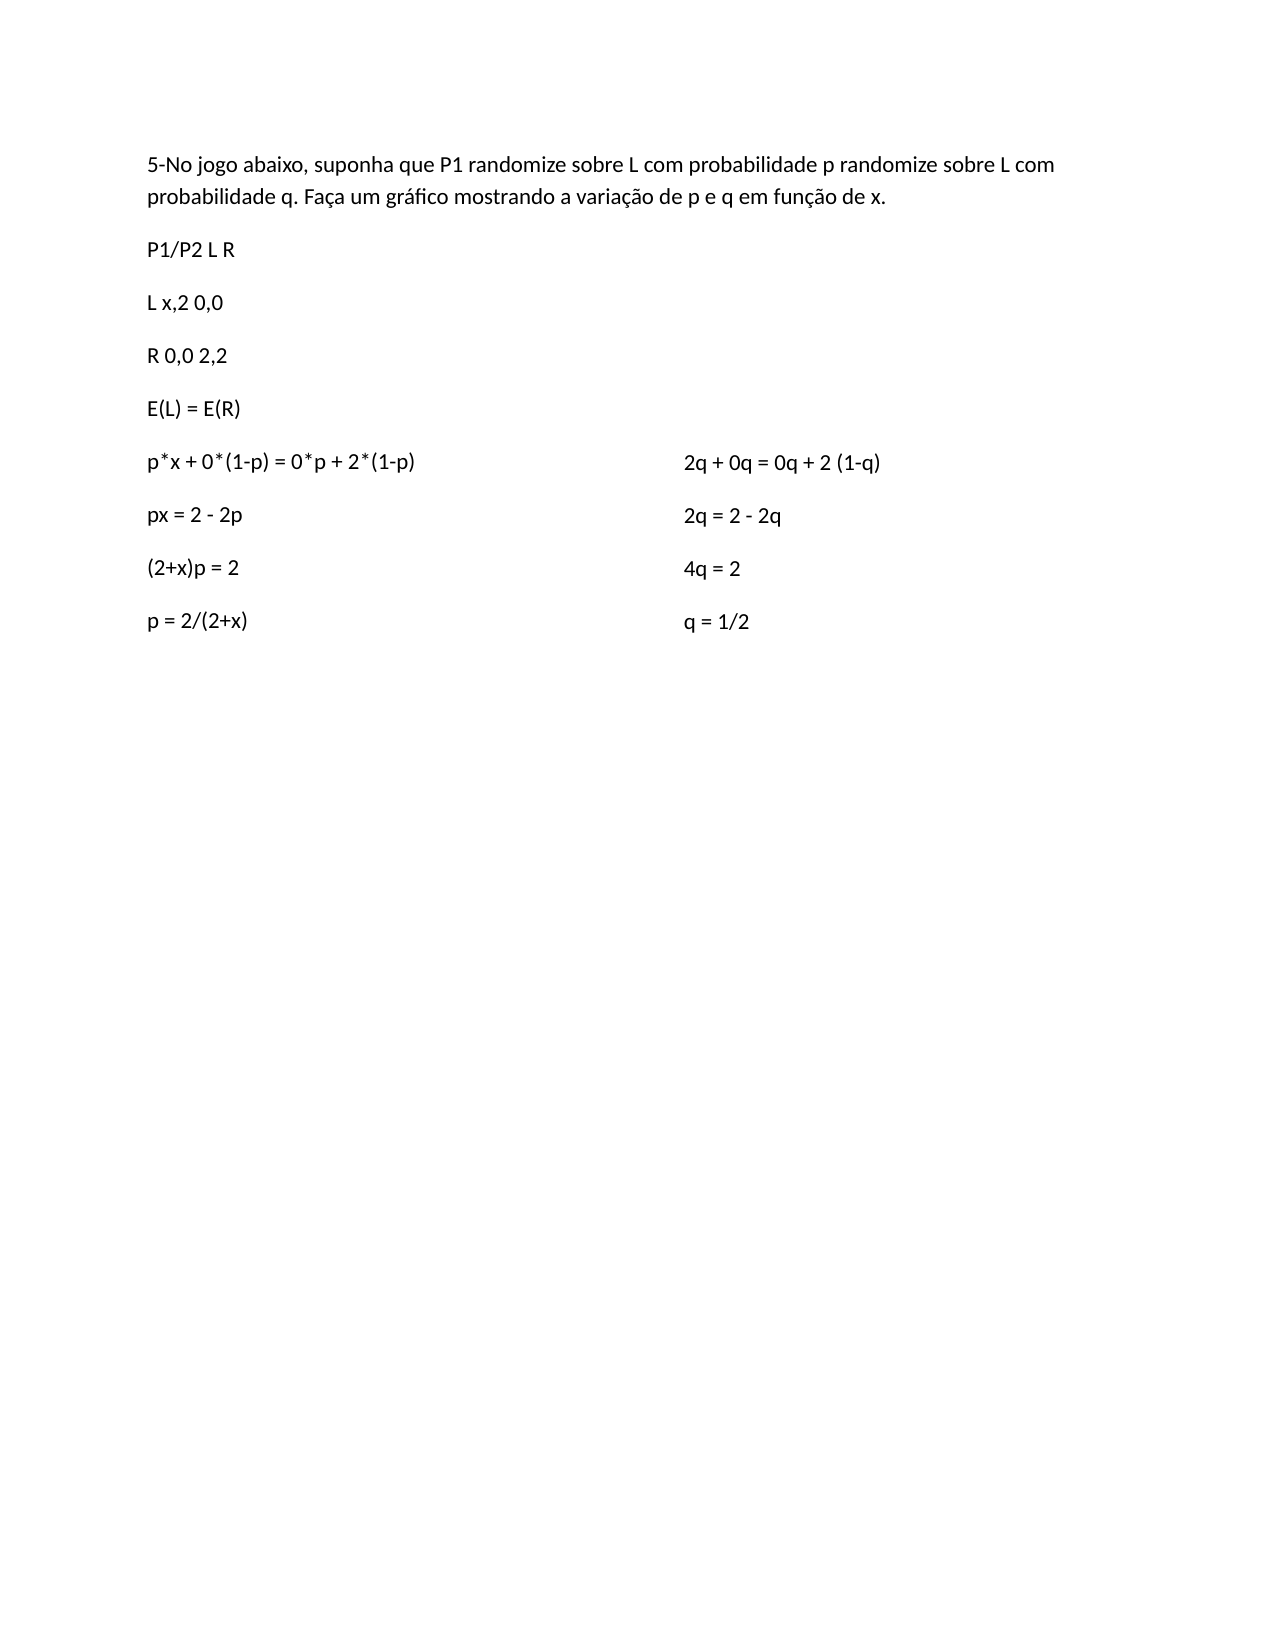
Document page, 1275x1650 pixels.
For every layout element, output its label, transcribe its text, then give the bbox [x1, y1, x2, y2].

text px = 2 - 2p [147, 500, 551, 528]
text 4q = 2 [683, 554, 1087, 582]
text R 0,0 2,2 [147, 341, 1087, 369]
text 2q = 2 - 2q [683, 501, 1087, 529]
text (2+x)p = 2 [147, 553, 551, 581]
text 2q + 0q = 0q + 2 (1-q) [683, 448, 1087, 476]
text L x,2 0,0 [147, 288, 1087, 316]
text p*x + 0*(1-p) = 0*p + 2*(1-p) [147, 447, 551, 475]
text 5-No jogo abaixo, suponha que P1 randomize sobre L com probabilidade p randomize sobre L com probabilidade q. Faça um gráfico mostrando a variação de p e q em função de x. [147, 150, 1087, 210]
text E(L) = E(R) [147, 394, 551, 422]
text p = 2/(2+x) [147, 606, 551, 634]
text q = 1/2 [683, 607, 1087, 635]
text P1/P2 L R [147, 235, 1087, 263]
